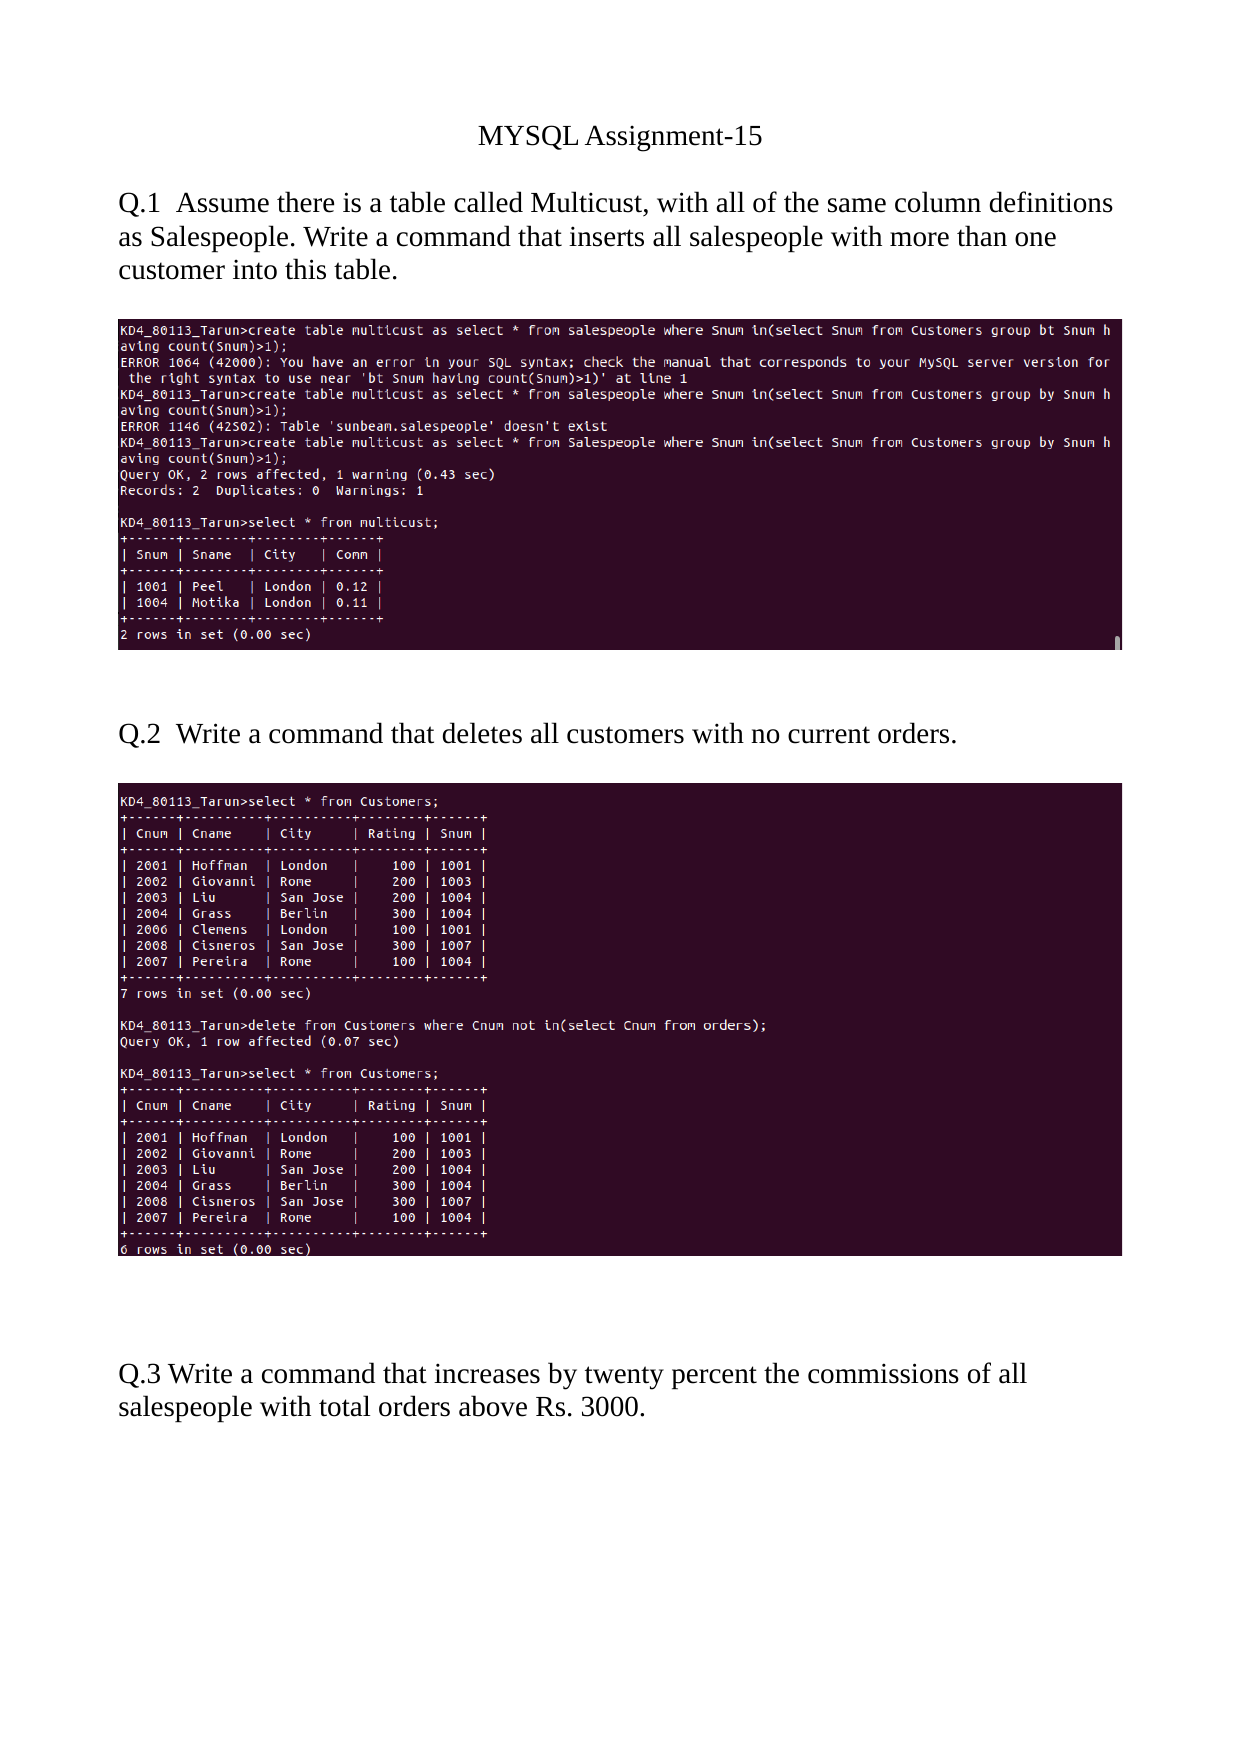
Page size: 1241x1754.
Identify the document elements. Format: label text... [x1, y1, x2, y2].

text Q.2 Write a command that deletes all customers with no current orders. [118, 716, 1122, 750]
text Q.1 Assume there is a table called Multicust, with all of the same column definitions as Salespeople. Write a command that inserts all salespeople with more than one customer into this table. [118, 185, 1122, 286]
picture [118, 783, 1123, 1256]
picture [118, 319, 1123, 650]
text MYSQL Assignment-15 [118, 118, 1122, 152]
text Q.3 Write a command that increases by twenty percent the commissions of all salespeople with total orders above Rs. 3000. [118, 1356, 1122, 1423]
